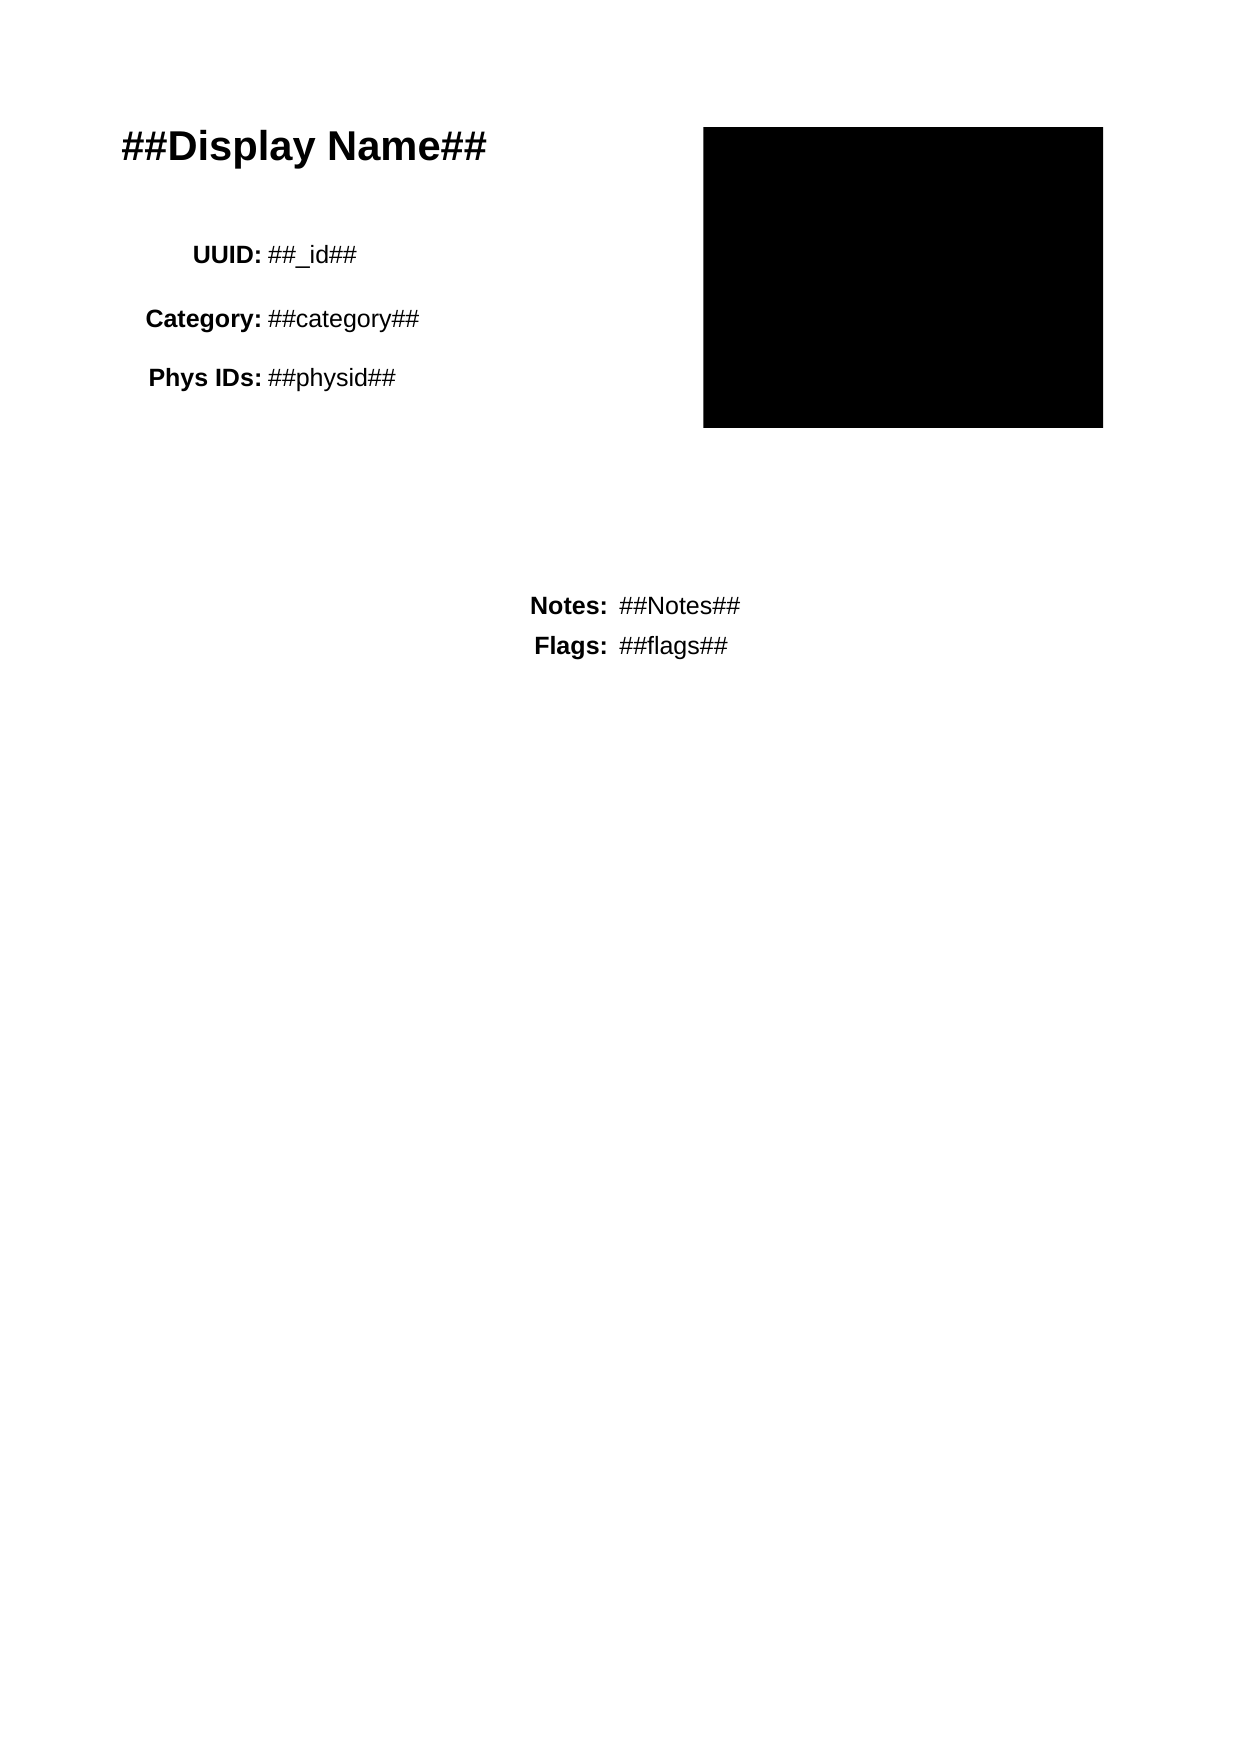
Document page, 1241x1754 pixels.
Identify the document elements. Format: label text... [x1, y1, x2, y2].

table_header ##Display Name## [118, 118, 692, 237]
table_cell UUID: [118, 237, 265, 301]
table_header ##Notes## [614, 585, 1123, 626]
picture [703, 127, 1104, 428]
table_header Notes: [118, 585, 613, 626]
table_header [692, 118, 1123, 585]
table_cell Phys IDs: [118, 360, 265, 585]
table_cell ##physid## [265, 360, 692, 585]
table_cell Category: [118, 301, 265, 360]
table_cell ##_id## [265, 237, 692, 301]
table_cell Flags: [118, 626, 613, 666]
table_cell ##category## [265, 301, 692, 360]
table_cell ##flags## [614, 626, 1123, 666]
